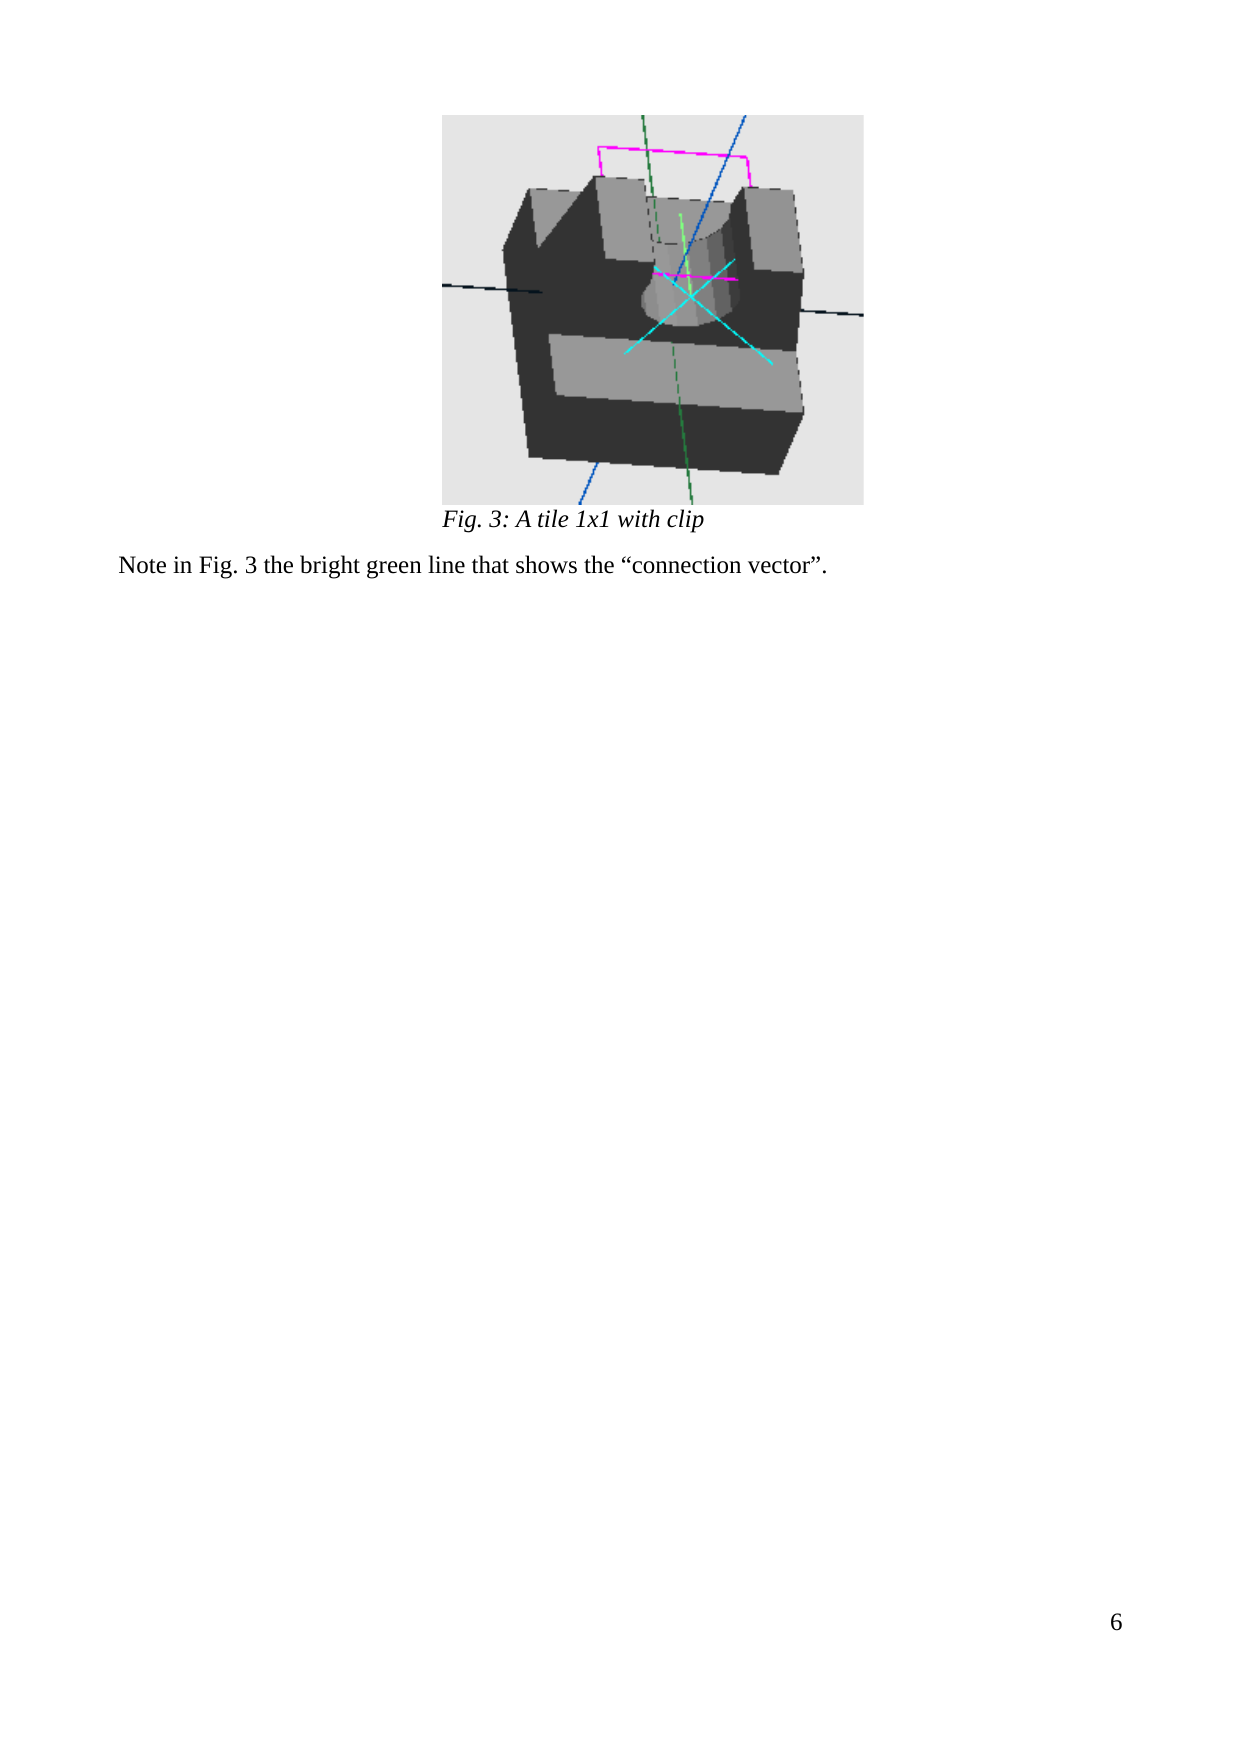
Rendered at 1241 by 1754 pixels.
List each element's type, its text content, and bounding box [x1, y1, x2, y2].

text Fig. 3: A tile 1x1 with clip [442, 505, 864, 533]
picture [442, 115, 864, 505]
text [442, 103, 864, 115]
text Note in Fig. 3 the bright green line that shows the “connection vector”. [118, 118, 1122, 579]
